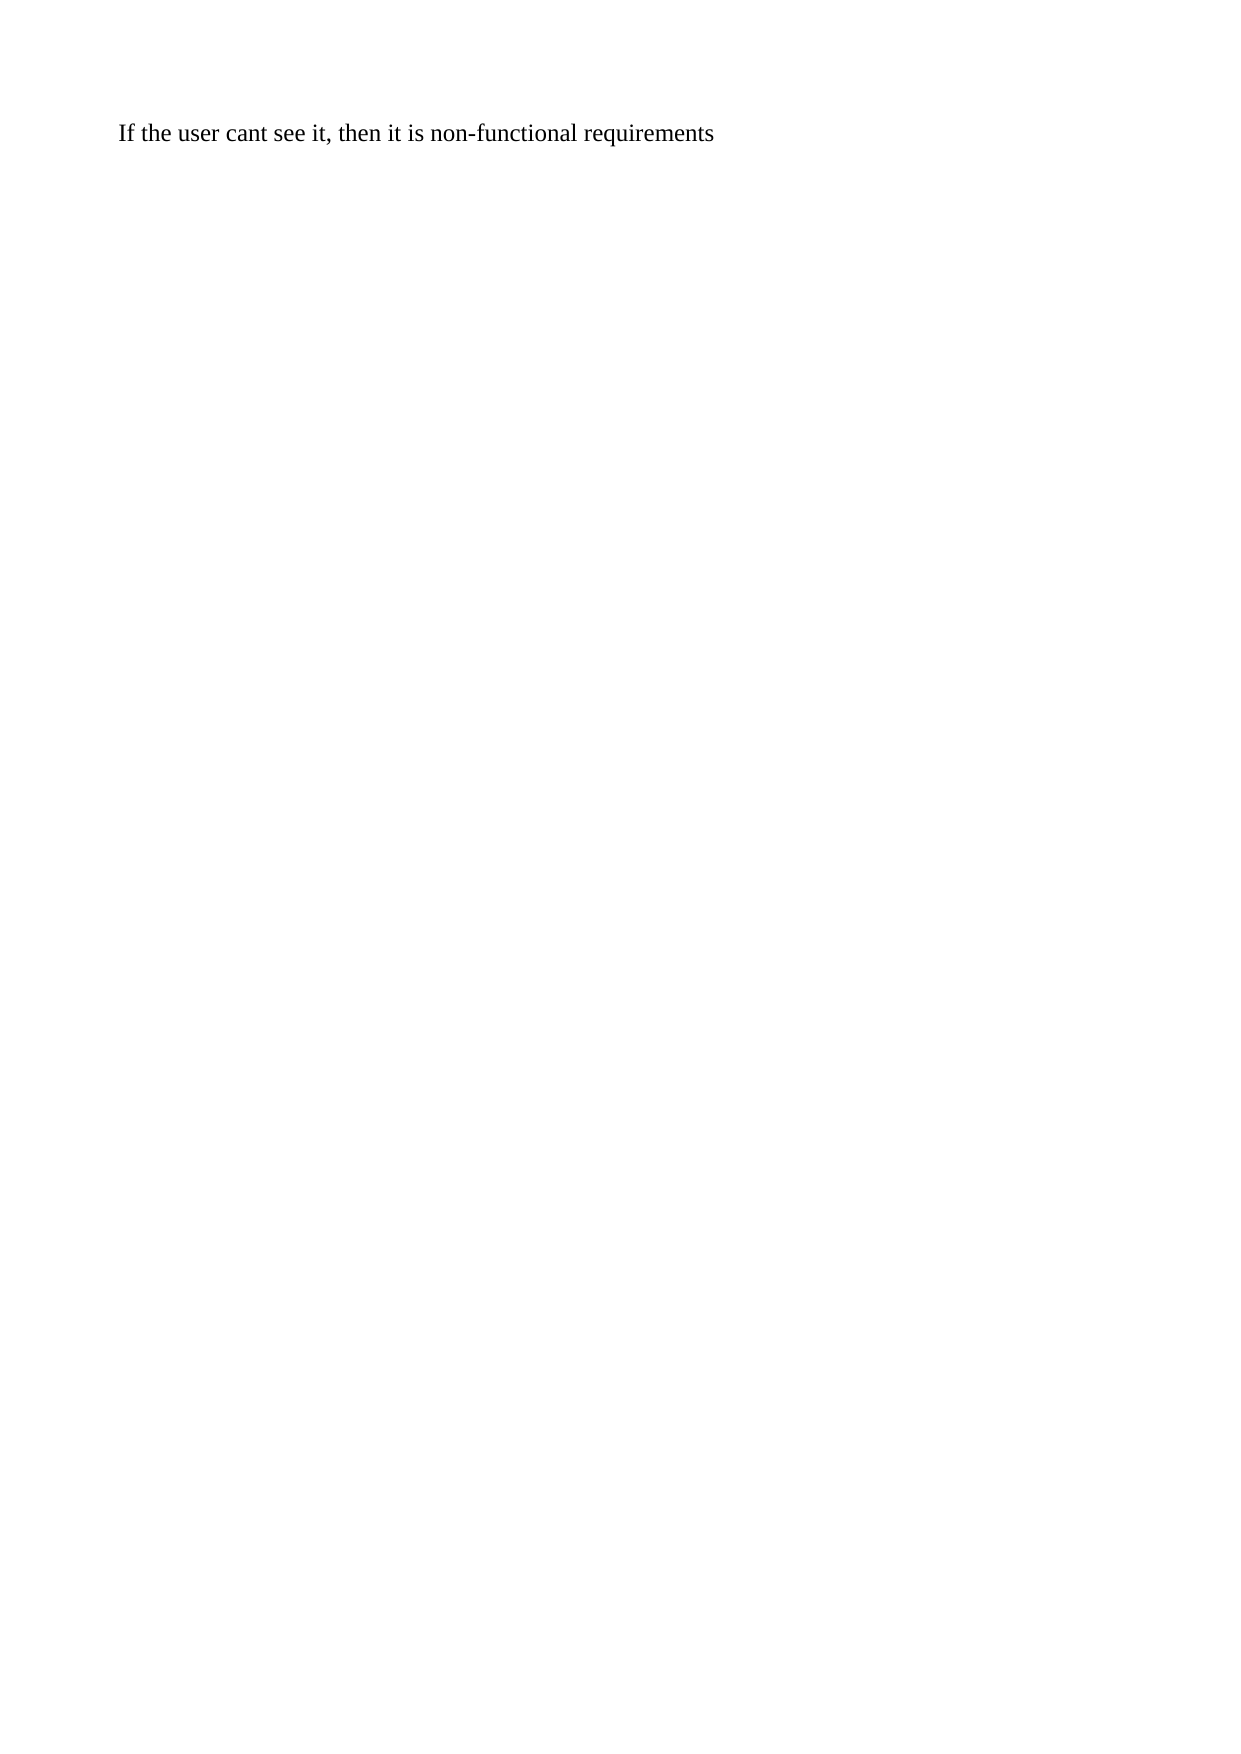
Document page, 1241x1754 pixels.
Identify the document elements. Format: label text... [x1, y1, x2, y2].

text If the user cant see it, then it is non-functional requirements [118, 118, 1122, 147]
